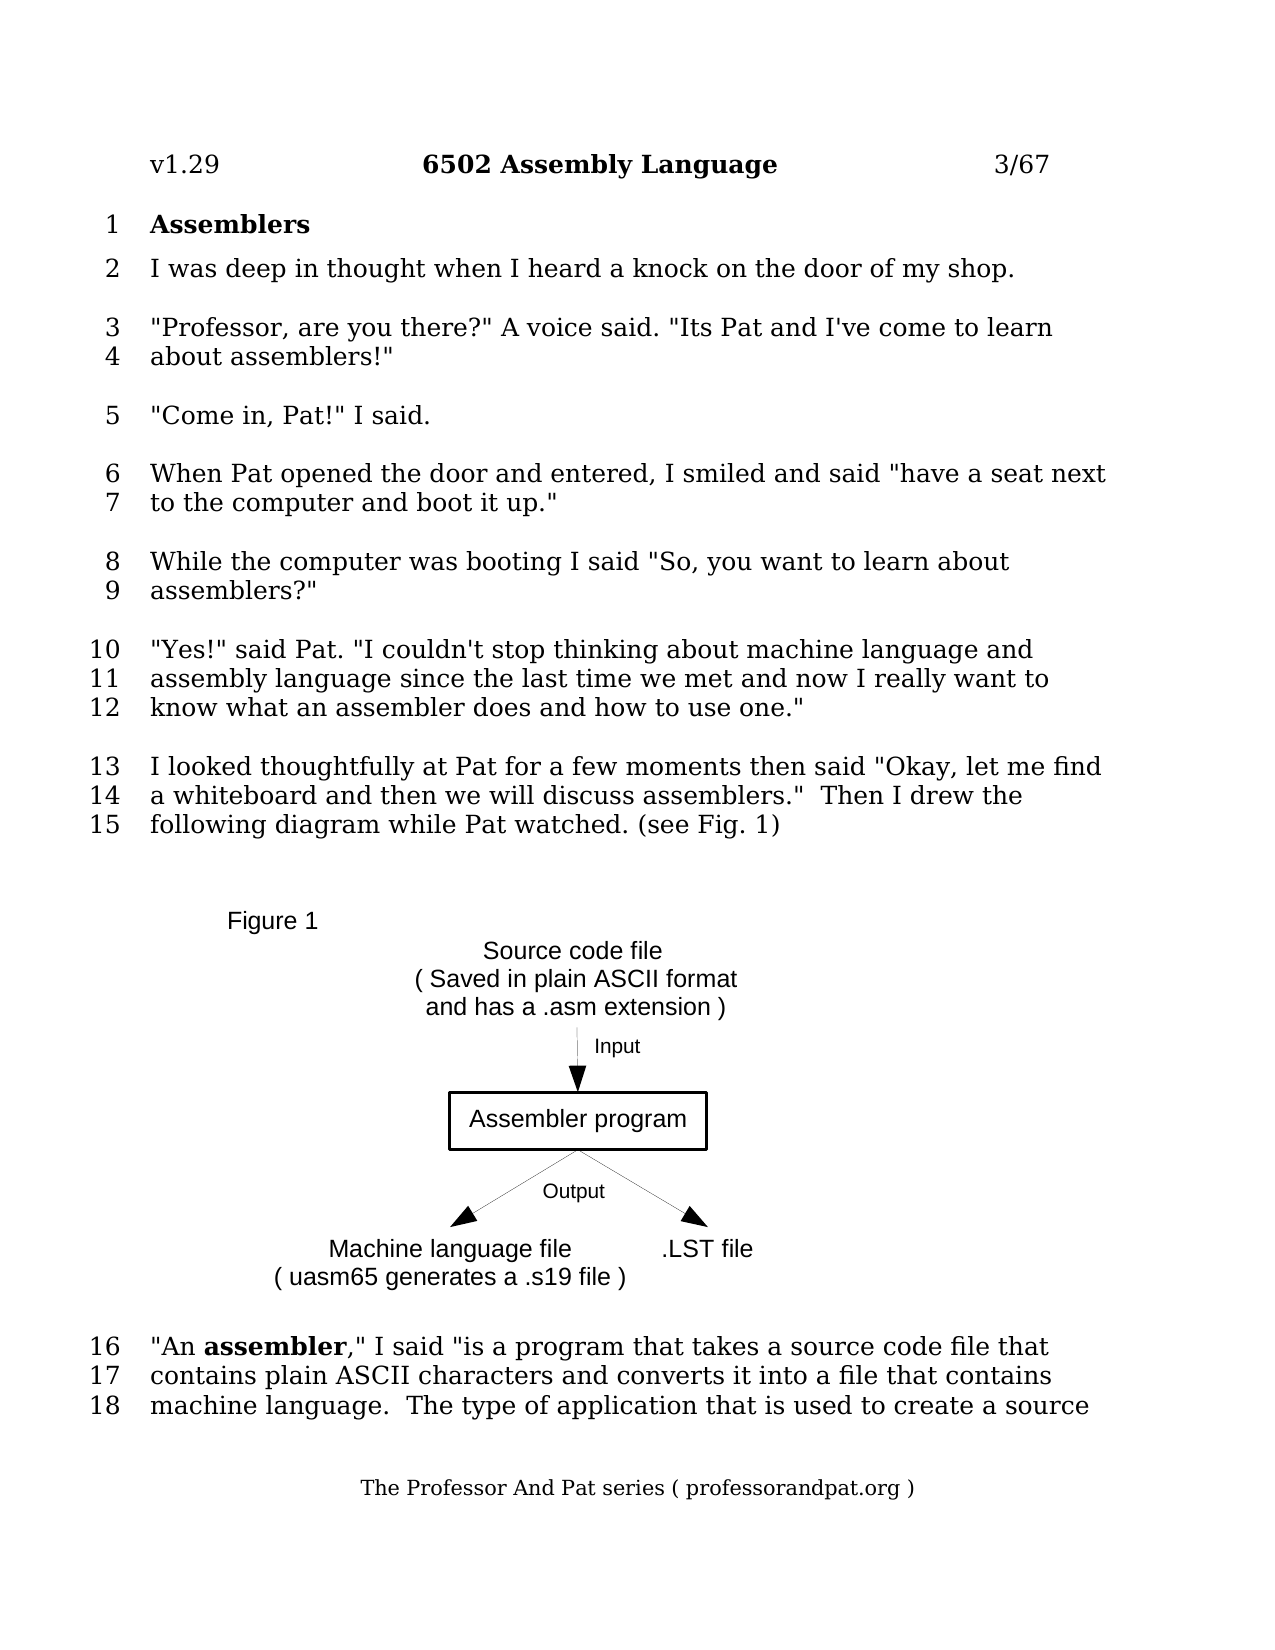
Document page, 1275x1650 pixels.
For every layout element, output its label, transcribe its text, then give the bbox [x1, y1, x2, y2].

text When Pat opened the door and entered, I smiled and said "have a seat next to the computer and boot it up." [150, 459, 1125, 518]
text I was deep in thought when I heard a knock on the door of my shop. [150, 254, 1125, 284]
text While the computer was booting I said "So, you want to learn about assemblers?" [150, 547, 1125, 606]
text "Professor, are you there?" A voice said. "Its Pat and I've come to learn about assemblers!" [150, 313, 1125, 372]
text "Come in, Pat!" I said. [150, 401, 1125, 430]
text I looked thoughtfully at Pat for a few moments then said "Okay, let me find a whiteboard and then we will discuss assemblers." Then I drew the following diagram while Pat watched. (see Fig. 1) [150, 752, 1125, 840]
subtitle Assemblers [150, 210, 1125, 239]
text "An assembler," I said "is a program that takes a source code file that contains plain ASCII characters and converts it into a file that contains machine language. The type of application that is used to create a source [150, 1332, 1125, 1420]
text "Yes!" said Pat. "I couldn't stop thinking about machine language and assembly language since the last time we met and now I really want to know what an assembler does and how to use one." [150, 635, 1125, 723]
